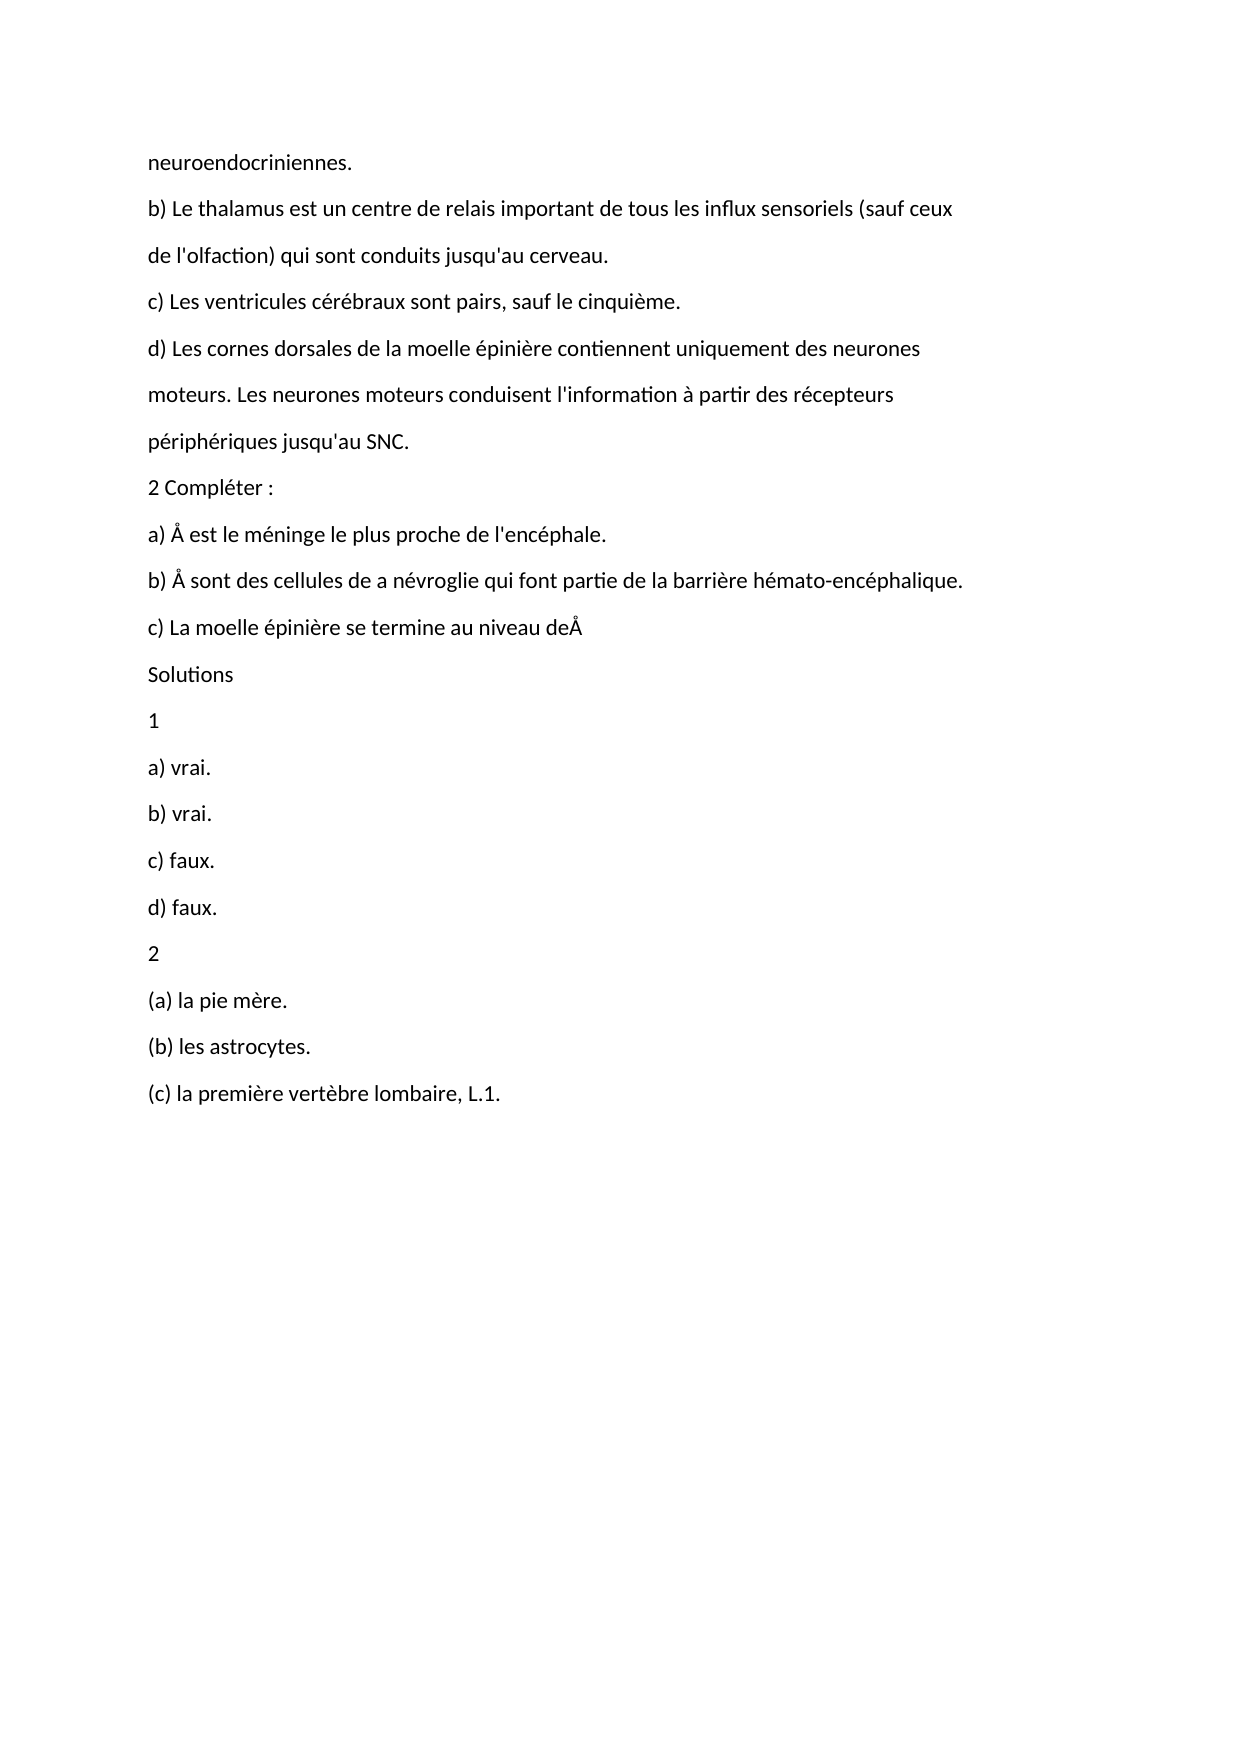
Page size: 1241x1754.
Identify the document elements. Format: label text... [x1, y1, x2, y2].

text Solutions [148, 660, 1093, 688]
text a) vrai. [148, 753, 1093, 781]
text périphériques jusqu'au SNC. [148, 427, 1093, 455]
text b) vrai. [148, 799, 1093, 827]
text 1 [148, 706, 1093, 734]
text d) faux. [148, 893, 1093, 921]
text de l'olfaction) qui sont conduits jusqu'au cerveau. [148, 241, 1093, 269]
text b) Le thalamus est un centre de relais important de tous les influx sensoriels (sauf ceux [148, 194, 1093, 222]
text d) Les cornes dorsales de la moelle épinière contiennent uniquement des neurones [148, 334, 1093, 362]
text neuroendocriniennes. [148, 148, 1093, 176]
text 2 [148, 939, 1093, 967]
text b) Å sont des cellules de a névroglie qui font partie de la barrière hémato-encéphalique. [148, 567, 1093, 595]
text (a) la pie mère. [148, 986, 1093, 1014]
text 2 Compléter : [148, 473, 1093, 502]
text c) La moelle épinière se termine au niveau deÅ [148, 613, 1093, 641]
text c) faux. [148, 846, 1093, 874]
text (c) la première vertèbre lombaire, L.1. [148, 1079, 1093, 1107]
text a) Å est le méninge le plus proche de l'encéphale. [148, 520, 1093, 548]
text c) Les ventricules cérébraux sont pairs, sauf le cinquième. [148, 287, 1093, 315]
text (b) les astrocytes. [148, 1032, 1093, 1060]
text moteurs. Les neurones moteurs conduisent l'information à partir des récepteurs [148, 380, 1093, 408]
